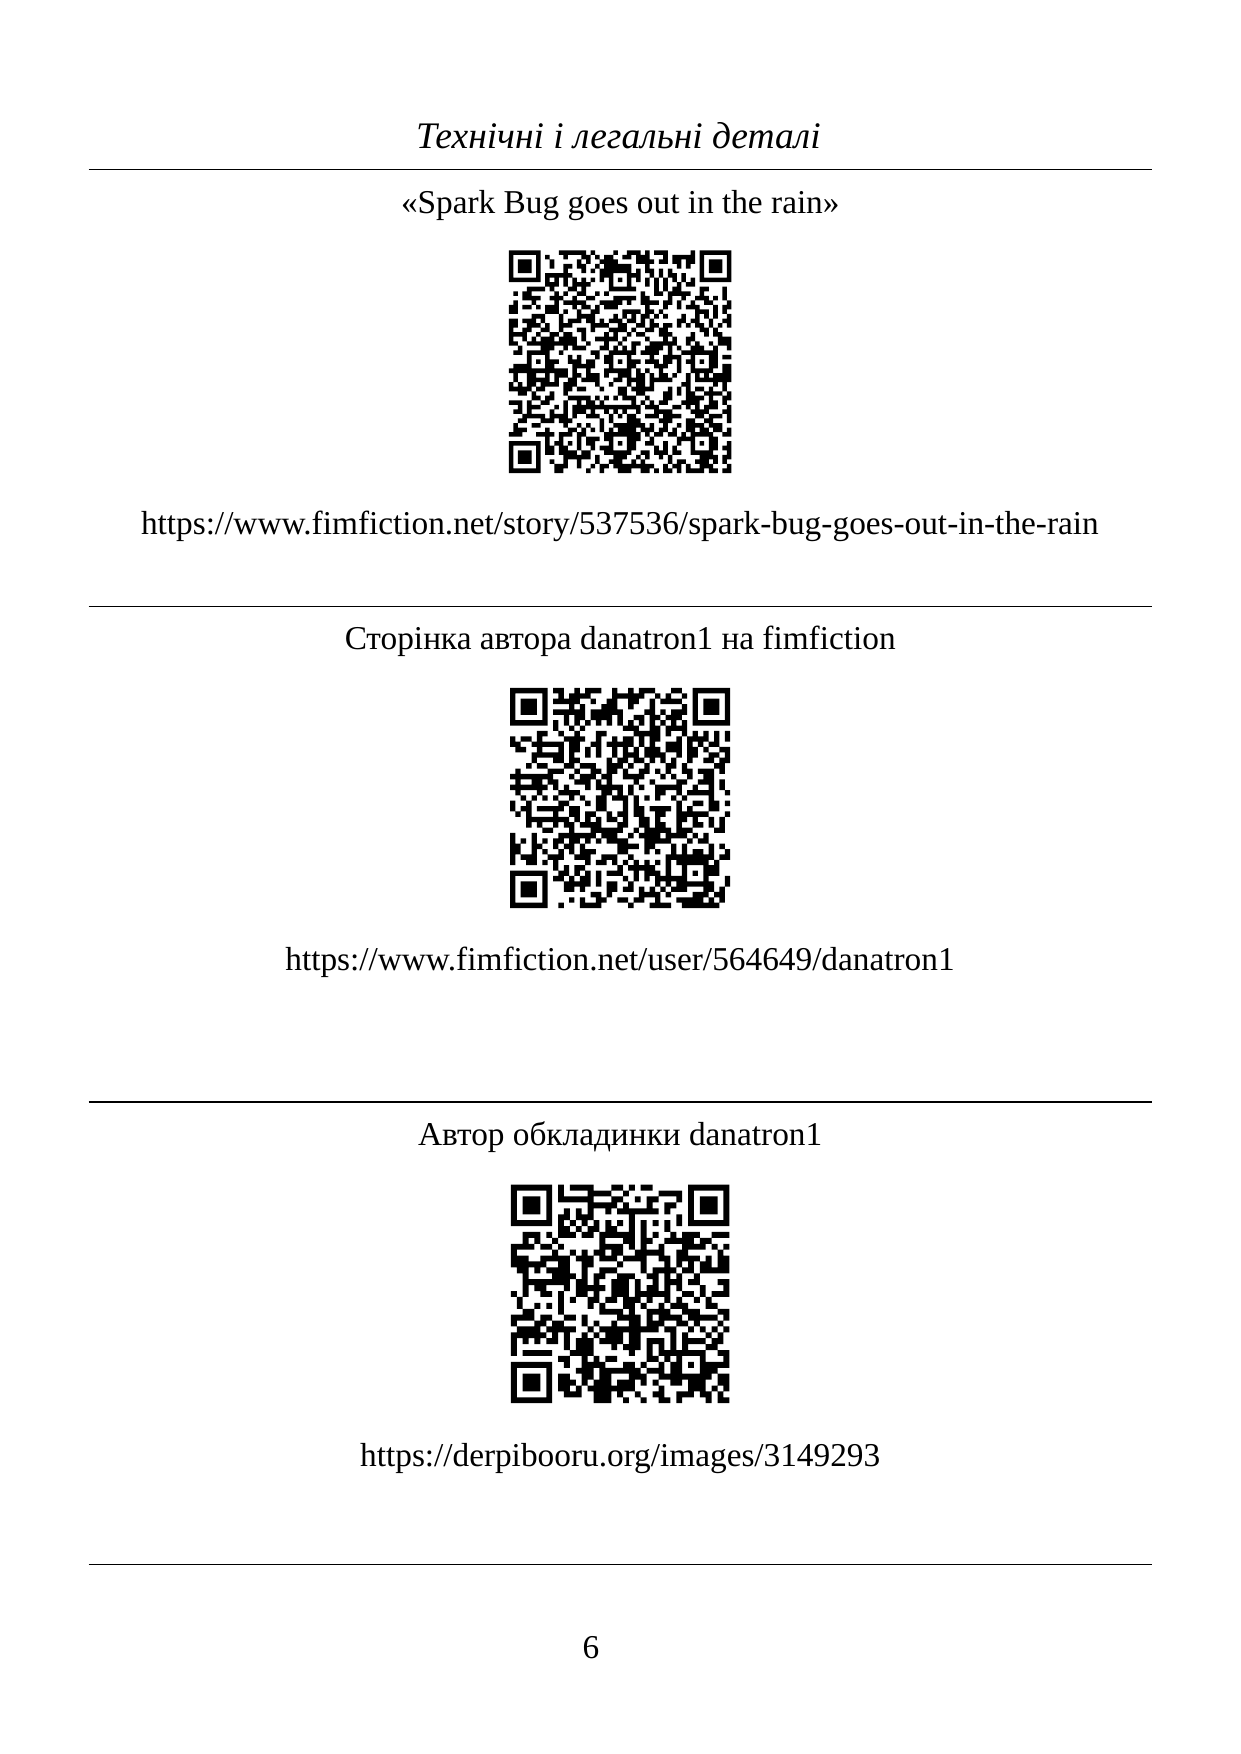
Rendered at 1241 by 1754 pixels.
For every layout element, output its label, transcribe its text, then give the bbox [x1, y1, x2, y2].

table_cell https://derpibooru.org/images/3149293 [89, 1424, 1152, 1564]
table_cell https://www.fimfiction.net/user/564649/danatron1 [89, 928, 1152, 1101]
table_cell [89, 1164, 1152, 1424]
table_cell Сторінка автора danatron1 на fimfiction [89, 607, 1152, 668]
table_cell [89, 668, 1152, 928]
table_cell Автор обкладинки danatron1 [89, 1103, 1152, 1164]
table_header «Spark Bug goes out in the rain» [89, 170, 1152, 232]
table_cell https://www.fimfiction.net/story/537536/spark-bug-goes-out-in-the-rain [89, 492, 1152, 606]
table_cell [89, 232, 1152, 492]
subtitle Технічні і легальні деталі [88, 113, 1152, 157]
